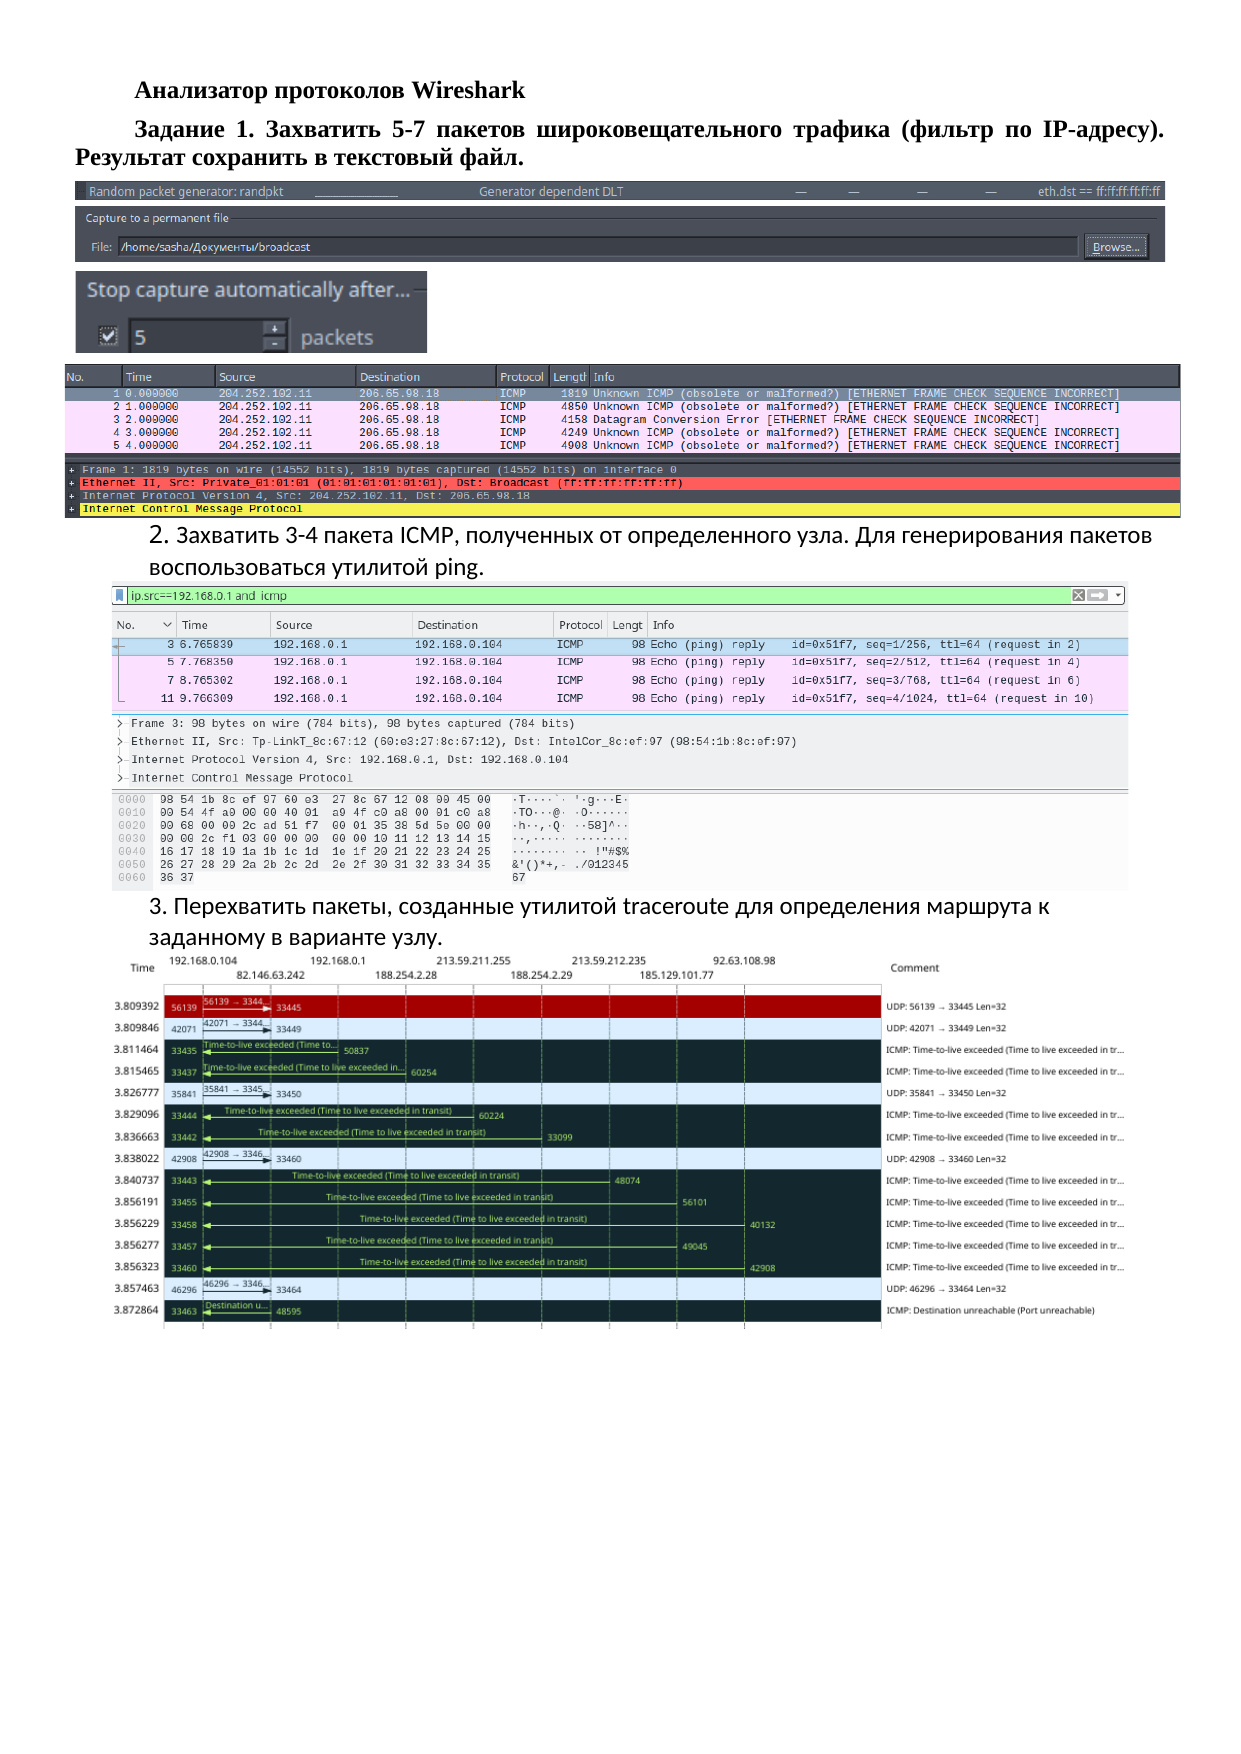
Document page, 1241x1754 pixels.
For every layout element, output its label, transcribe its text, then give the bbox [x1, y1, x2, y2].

picture [111, 951, 1129, 1329]
text Анализатор протоколов Wireshark [75, 75, 1165, 104]
picture [75, 206, 1166, 262]
text [149, 357, 1165, 364]
picture [75, 181, 1166, 200]
picture [64, 364, 1181, 518]
picture [75, 271, 428, 353]
picture [111, 581, 1129, 891]
text 2. Захватить 3-4 пакета ICMP, полученных от определенного узла. Для генерирования пакетов воспользоваться утилитой ping. [149, 518, 1165, 582]
text 3. Перехватить пакеты, созданные утилитой traceroute для определения маршрута к заданному в варианте узлу. [149, 582, 1165, 951]
text Задание 1. Захватить 5-7 пакетов широковещательного трафика (фильтр по IP-адресу). Результат сохранить в текстовый файл. [75, 114, 1165, 171]
